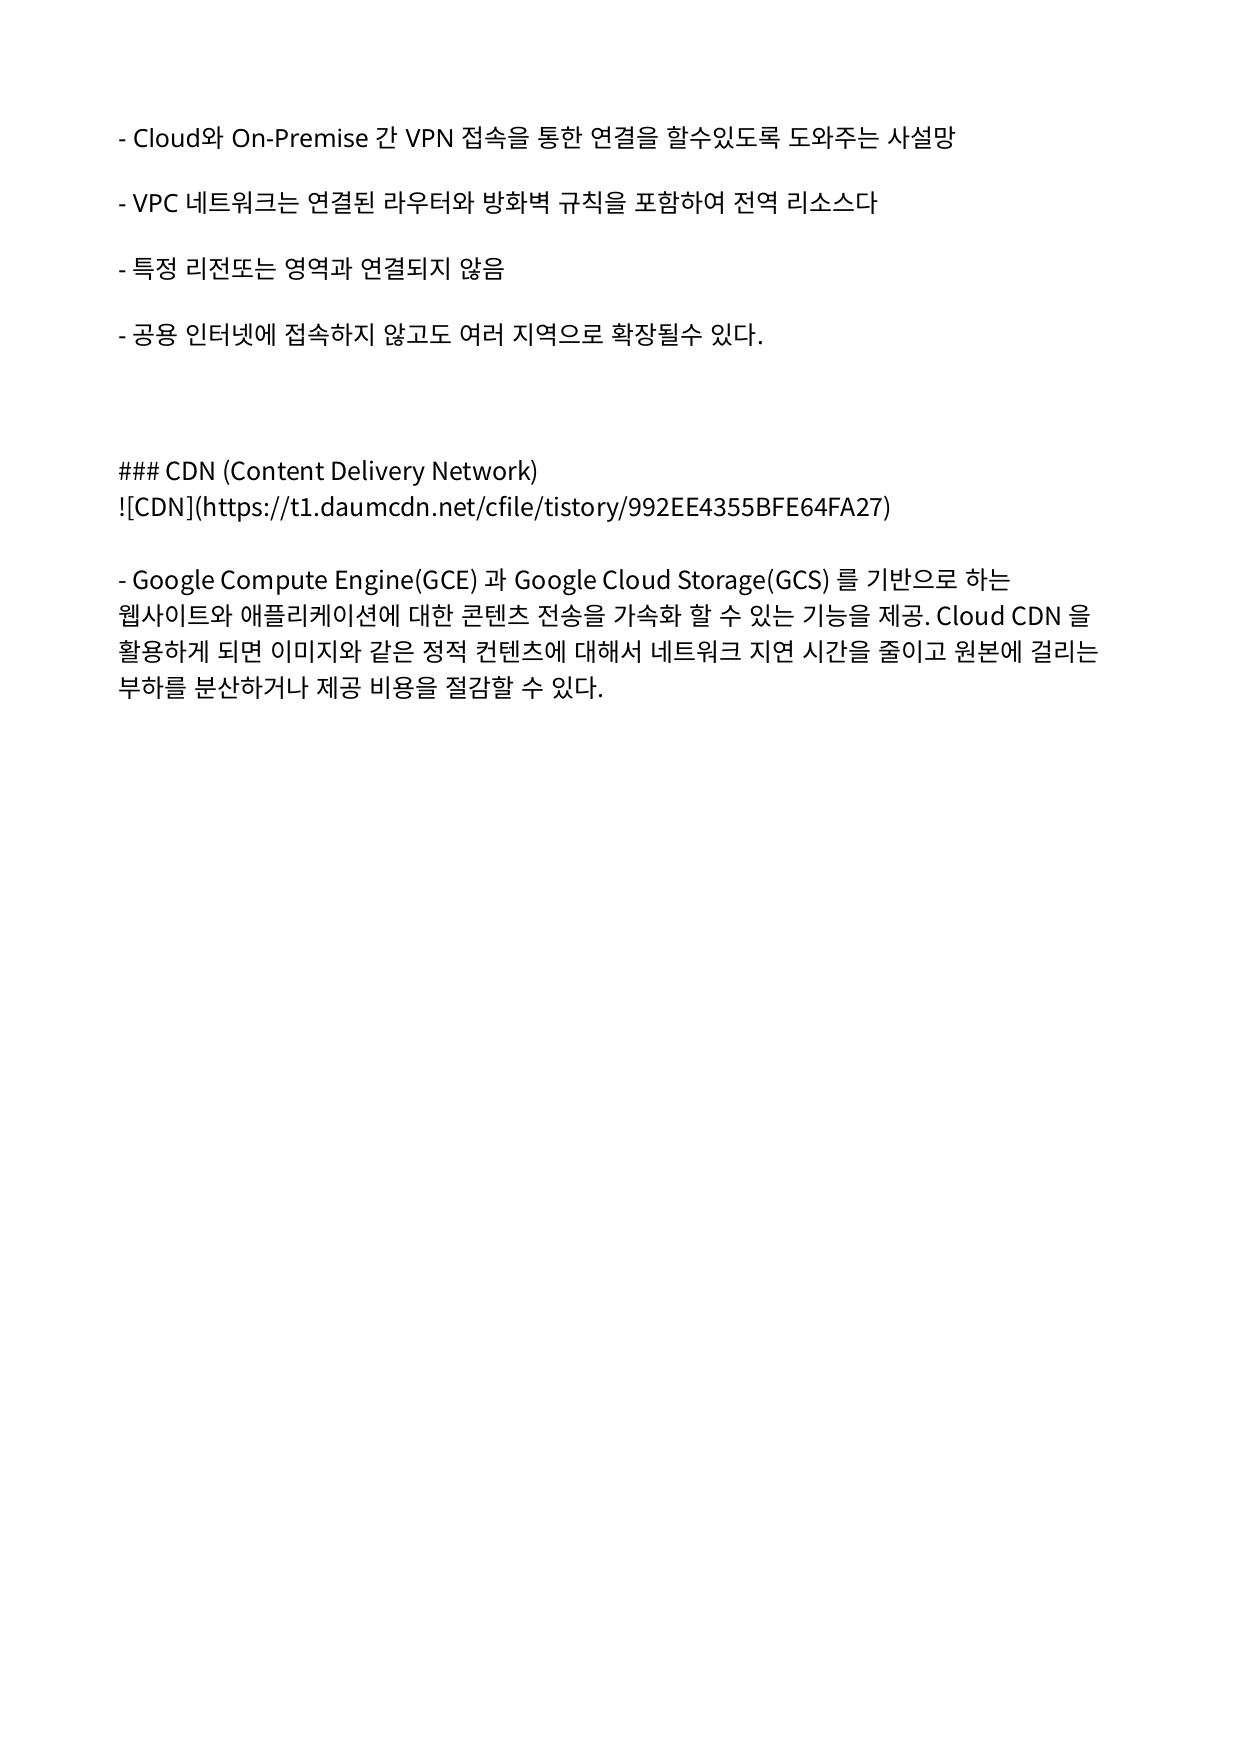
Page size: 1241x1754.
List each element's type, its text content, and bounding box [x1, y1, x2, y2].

text - VPC 네트워크는 연결된 라우터와 방화벽 규칙을 포함하여 전역 리소스다 [118, 184, 1122, 220]
text - 특정 리전또는 영역과 연결되지 않음 [118, 249, 1122, 286]
text ### CDN (Content Delivery Network) [118, 451, 1122, 488]
text - Google Compute Engine(GCE) 과 Google Cloud Storage(GCS) 를 기반으로 하는 웹사이트와 애플리케이션에 대한 콘텐츠 전송을 가속화 할 수 있는 기능을 제공. Cloud CDN 을 활용하게 되면 이미지와 같은 정적 컨텐츠에 대해서 네트워크 지연 시간을 줄이고 원본에 걸리는 부하를 분산하거나 제공 비용을 절감할 수 있다. [118, 560, 1122, 705]
text - 공용 인터넷에 접속하지 않고도 여러 지역으로 확장될수 있다. [118, 315, 1122, 422]
text ![CDN](https://t1.daumcdn.net/cfile/tistory/992EE4355BFE64FA27) [118, 488, 1122, 524]
text - Cloud와 On-Premise 간 VPN 접속을 통한 연결을 할수있도록 도와주는 사설망 [118, 118, 1122, 154]
